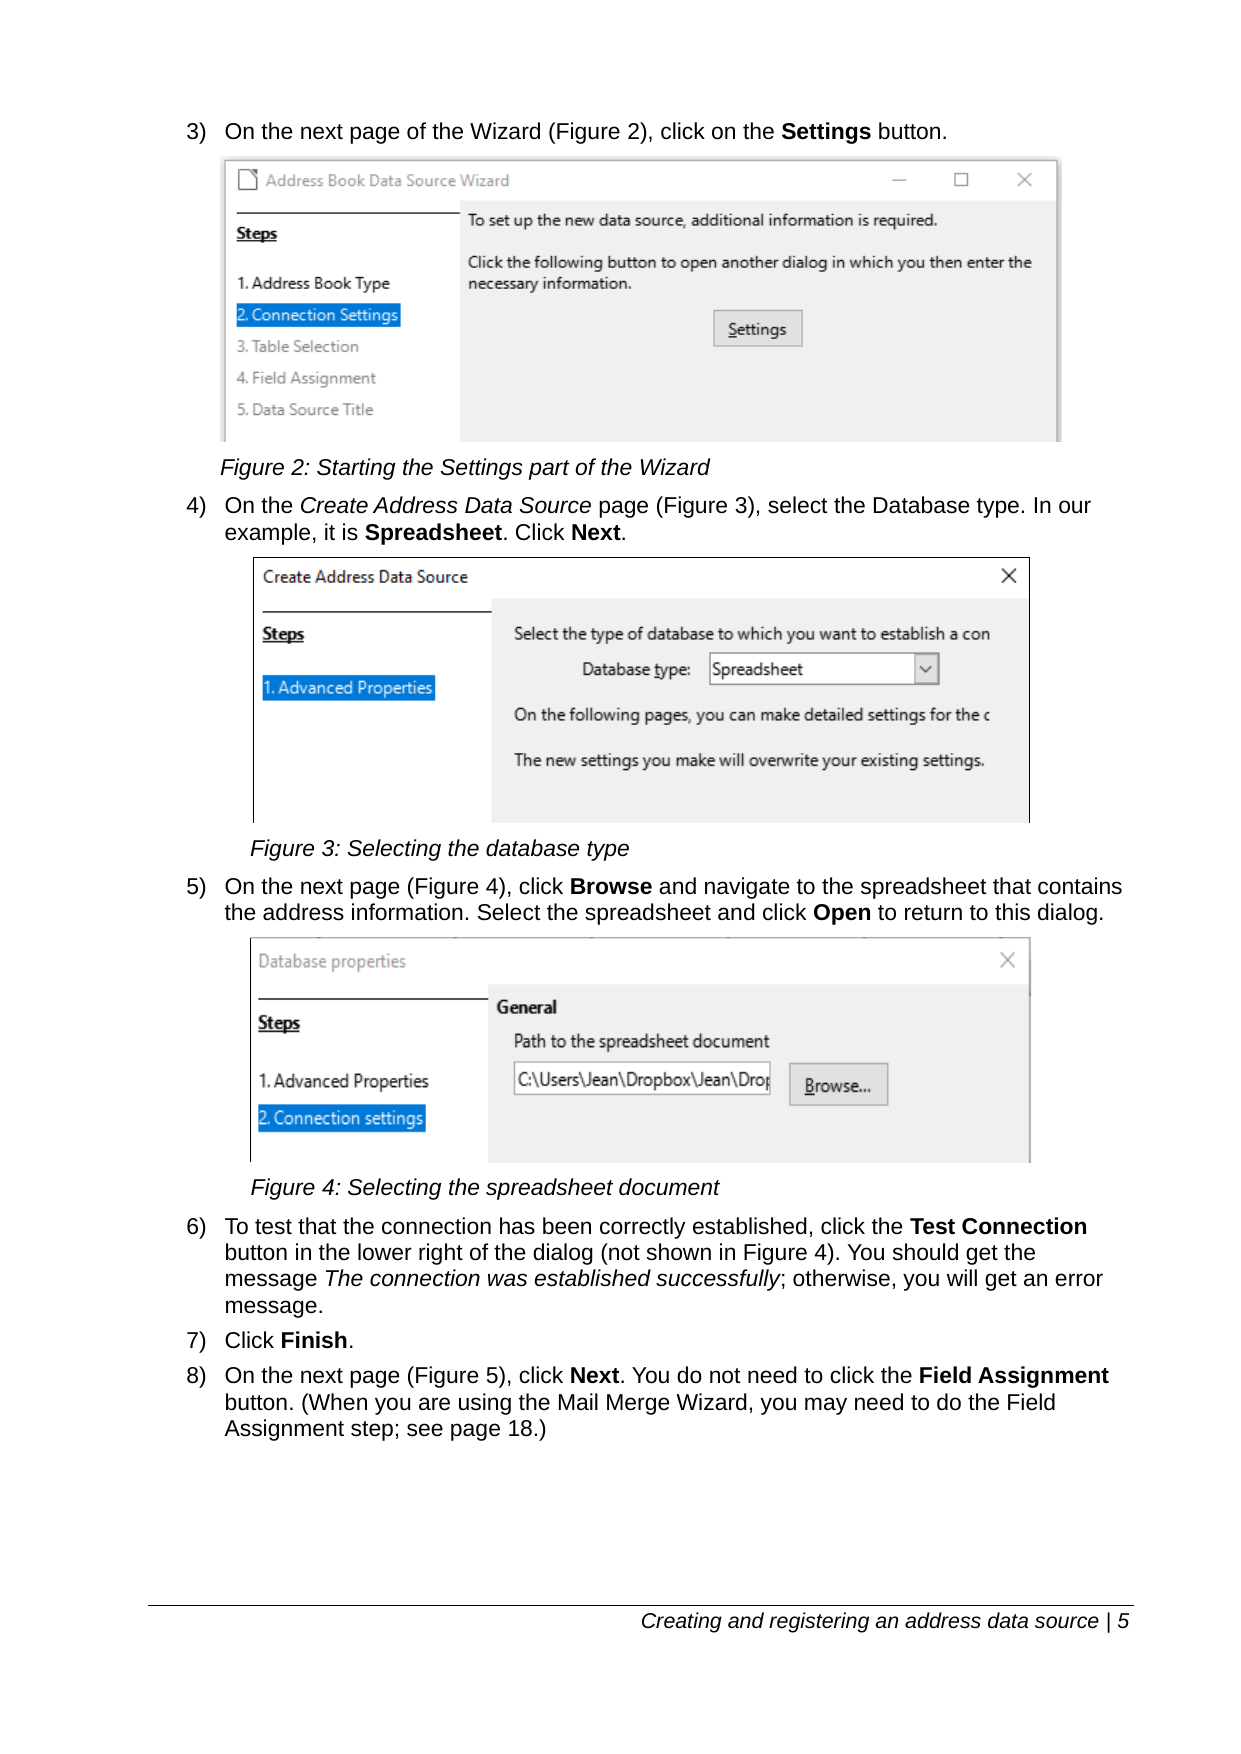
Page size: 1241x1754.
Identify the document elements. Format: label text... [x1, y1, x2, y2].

list On the next page (Figure 4), click Browse and navigate to the spreadsheet that contains the address information. Select the spreadsheet and click Open to return to this dialog. [207, 873, 1134, 926]
picture [250, 937, 1032, 1163]
text Figure 3: Selecting the database type [250, 834, 1032, 861]
text Figure 2: Starting the Settings part of the Wizard [220, 454, 1062, 480]
text Figure 4: Selecting the spreadsheet document [250, 1174, 1031, 1201]
list On the Create Address Data Source page (Figure 3), select the Database type. In our example, it is Spreadsheet. Click Next. [207, 492, 1134, 545]
list On the next page of the Wizard (Figure 2), click on the Settings button. [207, 118, 1134, 144]
list Click Finish. [207, 1327, 1134, 1353]
picture [219, 156, 1062, 442]
picture [254, 558, 1029, 823]
list To test that the connection has been correctly established, click the Test Connection button in the lower right of the dialog (not shown in Figure 4). You should get the message The connection was established successfully; otherwise, you will get an error message. [207, 1213, 1134, 1318]
list On the next page (Figure 5), click Next. You do not need to click the Field Assignment button. (When you are using the Mail Merge Wizard, you may need to do the Field Assignment step; see page 18.) [207, 1362, 1134, 1441]
